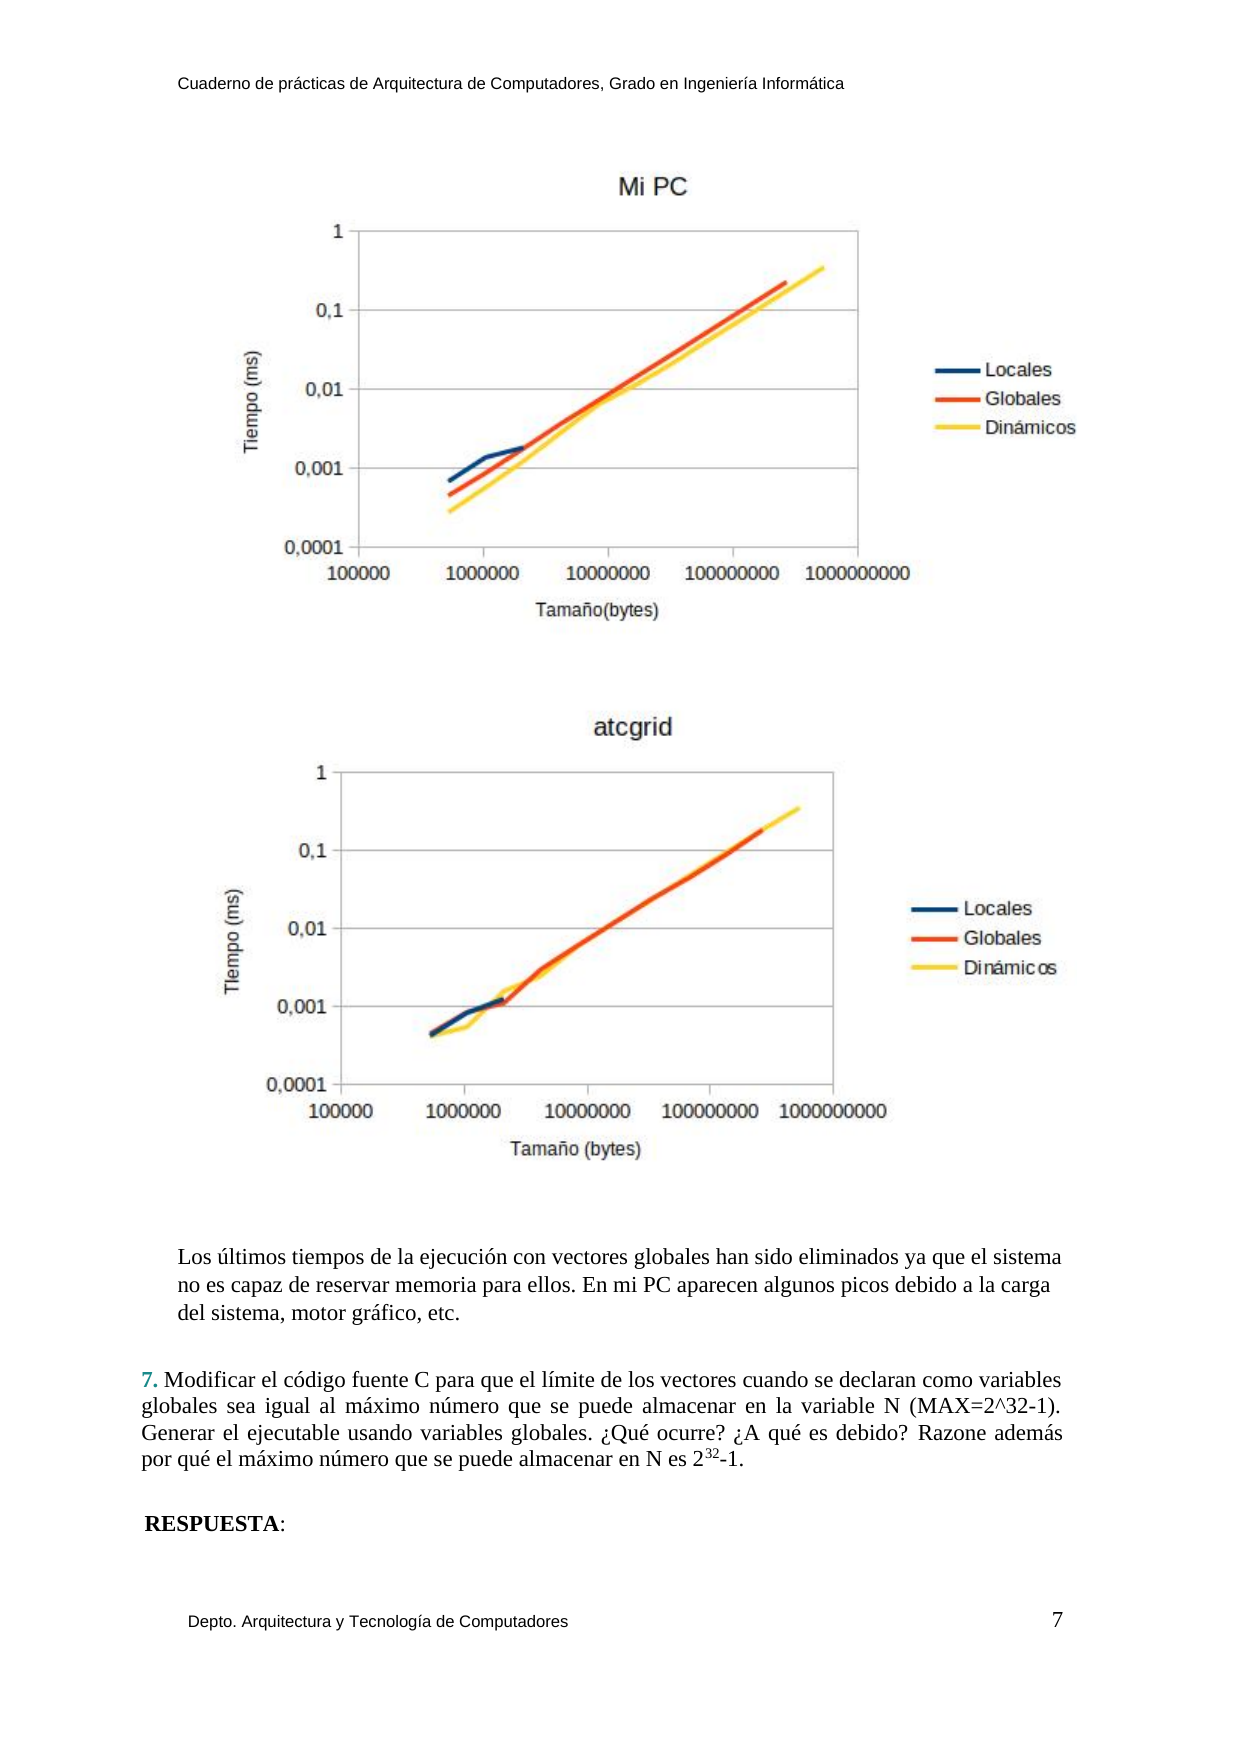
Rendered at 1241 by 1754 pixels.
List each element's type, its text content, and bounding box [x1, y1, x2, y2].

picture [211, 147, 1098, 650]
text RESPUESTA: [144, 1511, 1063, 1537]
text Los últimos tiempos de la ejecución con vectores globales han sido eliminados ya que el sistema no es capaz de reservar memoria para ellos. En mi PC aparecen algunos picos debido a la carga del sistema, motor gráfico, etc. [177, 1243, 1063, 1325]
list 7. Modificar el código fuente C para que el límite de los vectores cuando se declaran como variables globales sea igual al máximo número que se puede almacenar en la variable N (MAX=2^32-1). Generar el ejecutable usando variables globales. ¿Qué ocurre? ¿A qué es debido? Razone además por qué el máximo número que se puede almacenar en N es 232-1. [103, 1366, 1063, 1472]
picture [191, 687, 1078, 1190]
